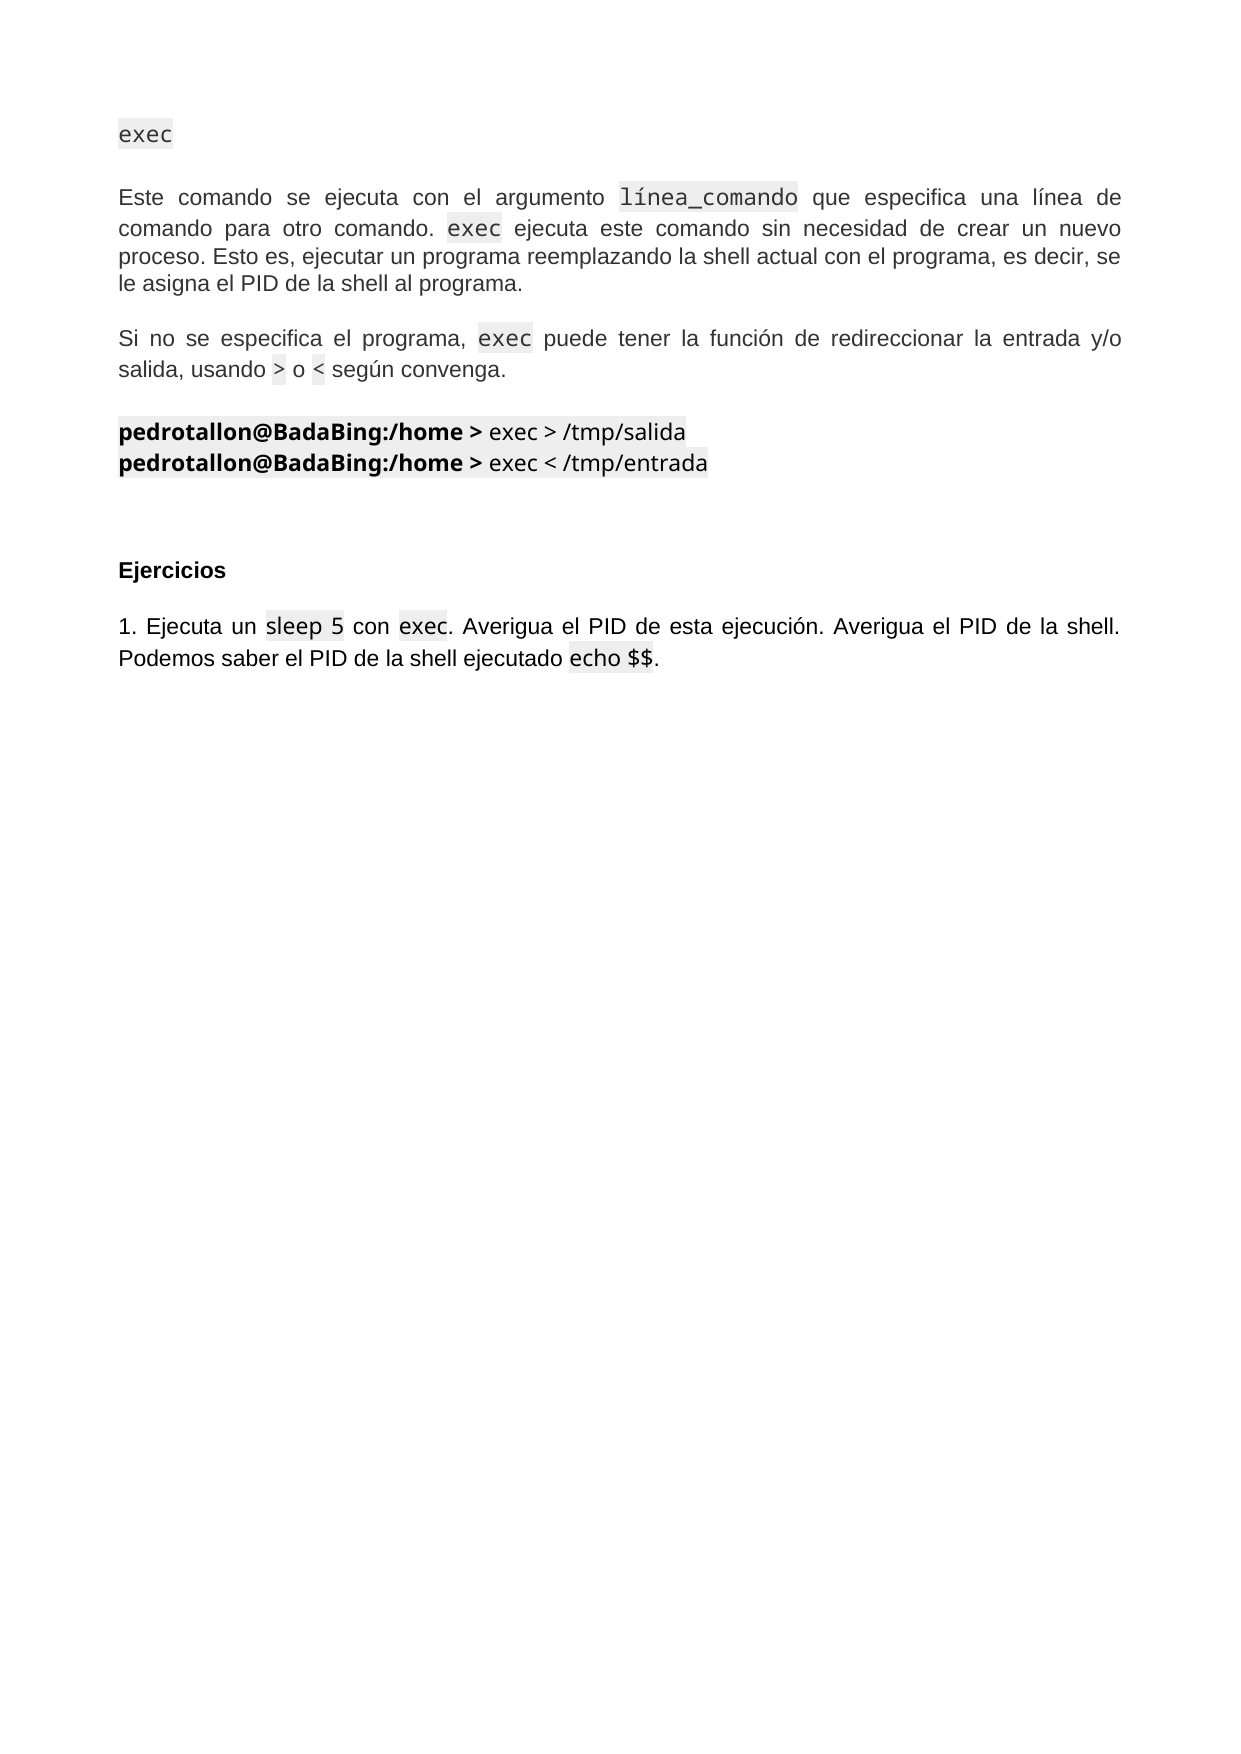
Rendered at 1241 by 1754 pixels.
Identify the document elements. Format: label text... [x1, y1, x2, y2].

text pedrotallon@BadaBing:/home > exec > /tmp/salida [118, 416, 1122, 447]
text 1. Ejecuta un sleep 5 con exec. Averigua el PID de esta ejecución. Averigua el PID de la shell. Podemos saber el PID de la shell ejecutado echo $$. [118, 610, 1122, 673]
text Ejercicios [118, 557, 1122, 584]
text Si no se especifica el programa, exec puede tener la función de redireccionar la entrada y/o salida, usando > o < según convenga. [118, 322, 1122, 385]
text exec [118, 118, 1122, 149]
text pedrotallon@BadaBing:/home > exec < /tmp/entrada [118, 447, 1122, 478]
text Este comando se ejecuta con el argumento línea_comando que especifica una línea de comando para otro comando. exec ejecuta este comando sin necesidad de crear un nuevo proceso. Esto es, ejecutar un programa reemplazando la shell actual con el programa, es decir, se le asigna el PID de la shell al programa. [118, 181, 1122, 296]
